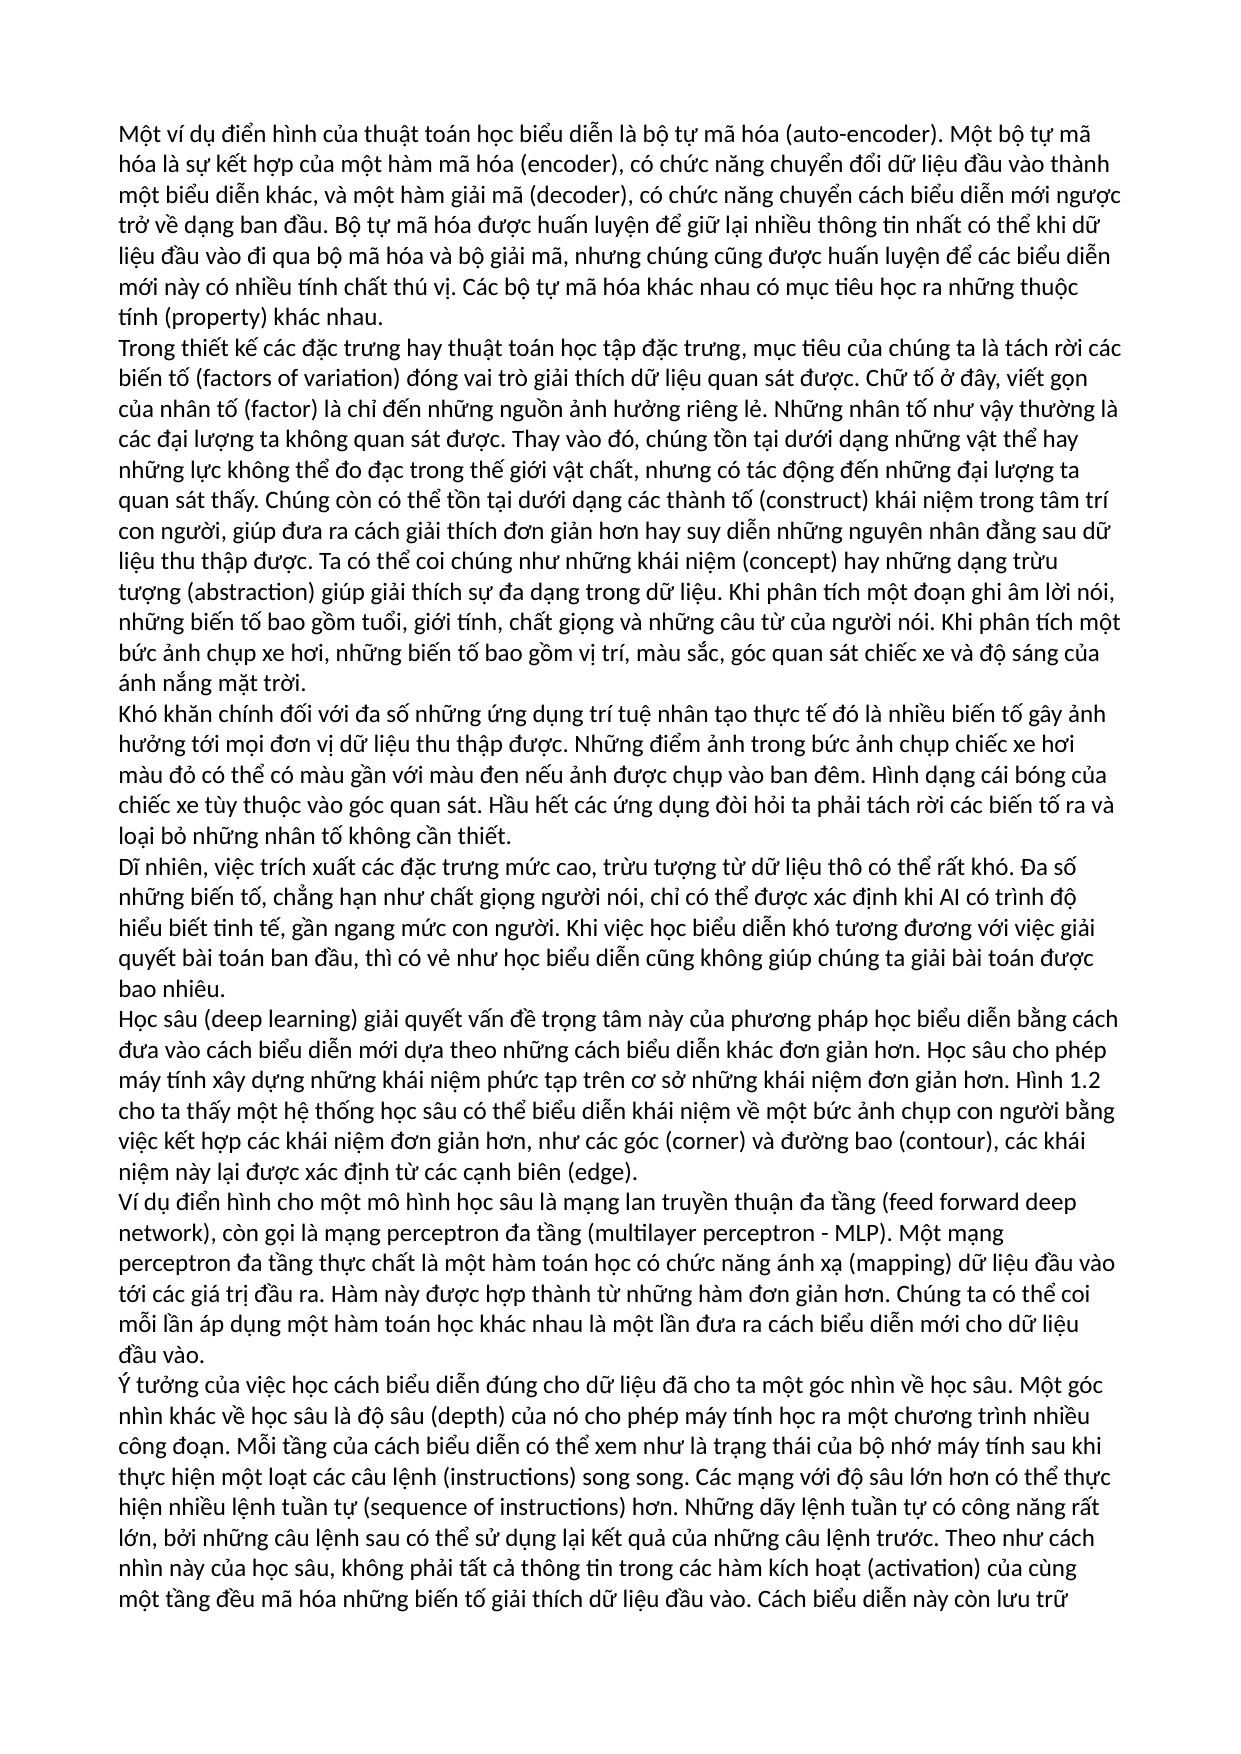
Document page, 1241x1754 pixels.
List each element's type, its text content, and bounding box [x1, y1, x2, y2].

text Trong thiết kế các đặc trưng hay thuật toán học tập đặc trưng, mục tiêu của chúng ta là tách rời các biến tố (factors of variation) đóng vai trò giải thích dữ liệu quan sát được. Chữ tố ở đây, viết gọn của nhân tố (factor) là chỉ đến những nguồn ảnh hưởng riêng lẻ. Những nhân tố như vậy thường là các đại lượng ta không quan sát được. Thay vào đó, chúng tồn tại dưới dạng những vật thể hay những lực không thể đo đạc trong thế giới vật chất, nhưng có tác động đến những đại lượng ta quan sát thấy. Chúng còn có thể tồn tại dưới dạng các thành tố (construct) khái niệm trong tâm trí con người, giúp đưa ra cách giải thích đơn giản hơn hay suy diễn những nguyên nhân đằng sau dữ liệu thu thập được. Ta có thể coi chúng như những khái niệm (concept) hay những dạng trừu tượng (abstraction) giúp giải thích sự đa dạng trong dữ liệu. Khi phân tích một đoạn ghi âm lời nói, những biến tố bao gồm tuổi, giới tính, chất giọng và những câu từ của người nói. Khi phân tích một bức ảnh chụp xe hơi, những biến tố bao gồm vị trí, màu sắc, góc quan sát chiếc xe và độ sáng của ánh nắng mặt trời. [118, 332, 1122, 698]
text Khó khăn chính đối với đa số những ứng dụng trí tuệ nhân tạo thực tế đó là nhiều biến tố gây ảnh hưởng tới mọi đơn vị dữ liệu thu thập được. Những điểm ảnh trong bức ảnh chụp chiếc xe hơi màu đỏ có thể có màu gần với màu đen nếu ảnh được chụp vào ban đêm. Hình dạng cái bóng của chiếc xe tùy thuộc vào góc quan sát. Hầu hết các ứng dụng đòi hỏi ta phải tách rời các biến tố ra và loại bỏ những nhân tố không cần thiết. [118, 698, 1122, 851]
text Một ví dụ điển hình của thuật toán học biểu diễn là bộ tự mã hóa (auto-encoder). Một bộ tự mã hóa là sự kết hợp của một hàm mã hóa (encoder), có chức năng chuyển đổi dữ liệu đầu vào thành một biểu diễn khác, và một hàm giải mã (decoder), có chức năng chuyển cách biểu diễn mới ngược trở về dạng ban đầu. Bộ tự mã hóa được huấn luyện để giữ lại nhiều thông tin nhất có thể khi dữ liệu đầu vào đi qua bộ mã hóa và bộ giải mã, nhưng chúng cũng được huấn luyện để các biểu diễn mới này có nhiều tính chất thú vị. Các bộ tự mã hóa khác nhau có mục tiêu học ra những thuộc tính (property) khác nhau. [118, 118, 1122, 332]
text Ví dụ điển hình cho một mô hình học sâu là mạng lan truyền thuận đa tầng (feed forward deep network), còn gọi là mạng perceptron đa tầng (multilayer perceptron - MLP). Một mạng perceptron đa tầng thực chất là một hàm toán học có chức năng ánh xạ (mapping) dữ liệu đầu vào tới các giá trị đầu ra. Hàm này được hợp thành từ những hàm đơn giản hơn. Chúng ta có thể coi mỗi lần áp dụng một hàm toán học khác nhau là một lần đưa ra cách biểu diễn mới cho dữ liệu đầu vào. [118, 1186, 1122, 1369]
text Ý tưởng của việc học cách biểu diễn đúng cho dữ liệu đã cho ta một góc nhìn về học sâu. Một góc nhìn khác về học sâu là độ sâu (depth) của nó cho phép máy tính học ra một chương trình nhiều công đoạn. Mỗi tầng của cách biểu diễn có thể xem như là trạng thái của bộ nhớ máy tính sau khi thực hiện một loạt các câu lệnh (instructions) song song. Các mạng với độ sâu lớn hơn có thể thực hiện nhiều lệnh tuần tự (sequence of instructions) hơn. Những dãy lệnh tuần tự có công năng rất lớn, bởi những câu lệnh sau có thể sử dụng lại kết quả của những câu lệnh trước. Theo như cách nhìn này của học sâu, không phải tất cả thông tin trong các hàm kích hoạt (activation) của cùng một tầng đều mã hóa những biến tố giải thích dữ liệu đầu vào. Cách biểu diễn này còn lưu trữ [118, 1369, 1122, 1614]
text Dĩ nhiên, việc trích xuất các đặc trưng mức cao, trừu tượng từ dữ liệu thô có thể rất khó. Đa số những biến tố, chẳng hạn như chất giọng người nói, chỉ có thể được xác định khi AI có trình độ hiểu biết tinh tế, gần ngang mức con người. Khi việc học biểu diễn khó tương đương với việc giải quyết bài toán ban đầu, thì có vẻ như học biểu diễn cũng không giúp chúng ta giải bài toán được bao nhiêu. [118, 851, 1122, 1003]
text Học sâu (deep learning) giải quyết vấn đề trọng tâm này của phương pháp học biểu diễn bằng cách đưa vào cách biểu diễn mới dựa theo những cách biểu diễn khác đơn giản hơn. Học sâu cho phép máy tính xây dựng những khái niệm phức tạp trên cơ sở những khái niệm đơn giản hơn. Hình 1.2 cho ta thấy một hệ thống học sâu có thể biểu diễn khái niệm về một bức ảnh chụp con người bằng việc kết hợp các khái niệm đơn giản hơn, như các góc (corner) và đường bao (contour), các khái niệm này lại được xác định từ các cạnh biên (edge). [118, 1003, 1122, 1186]
